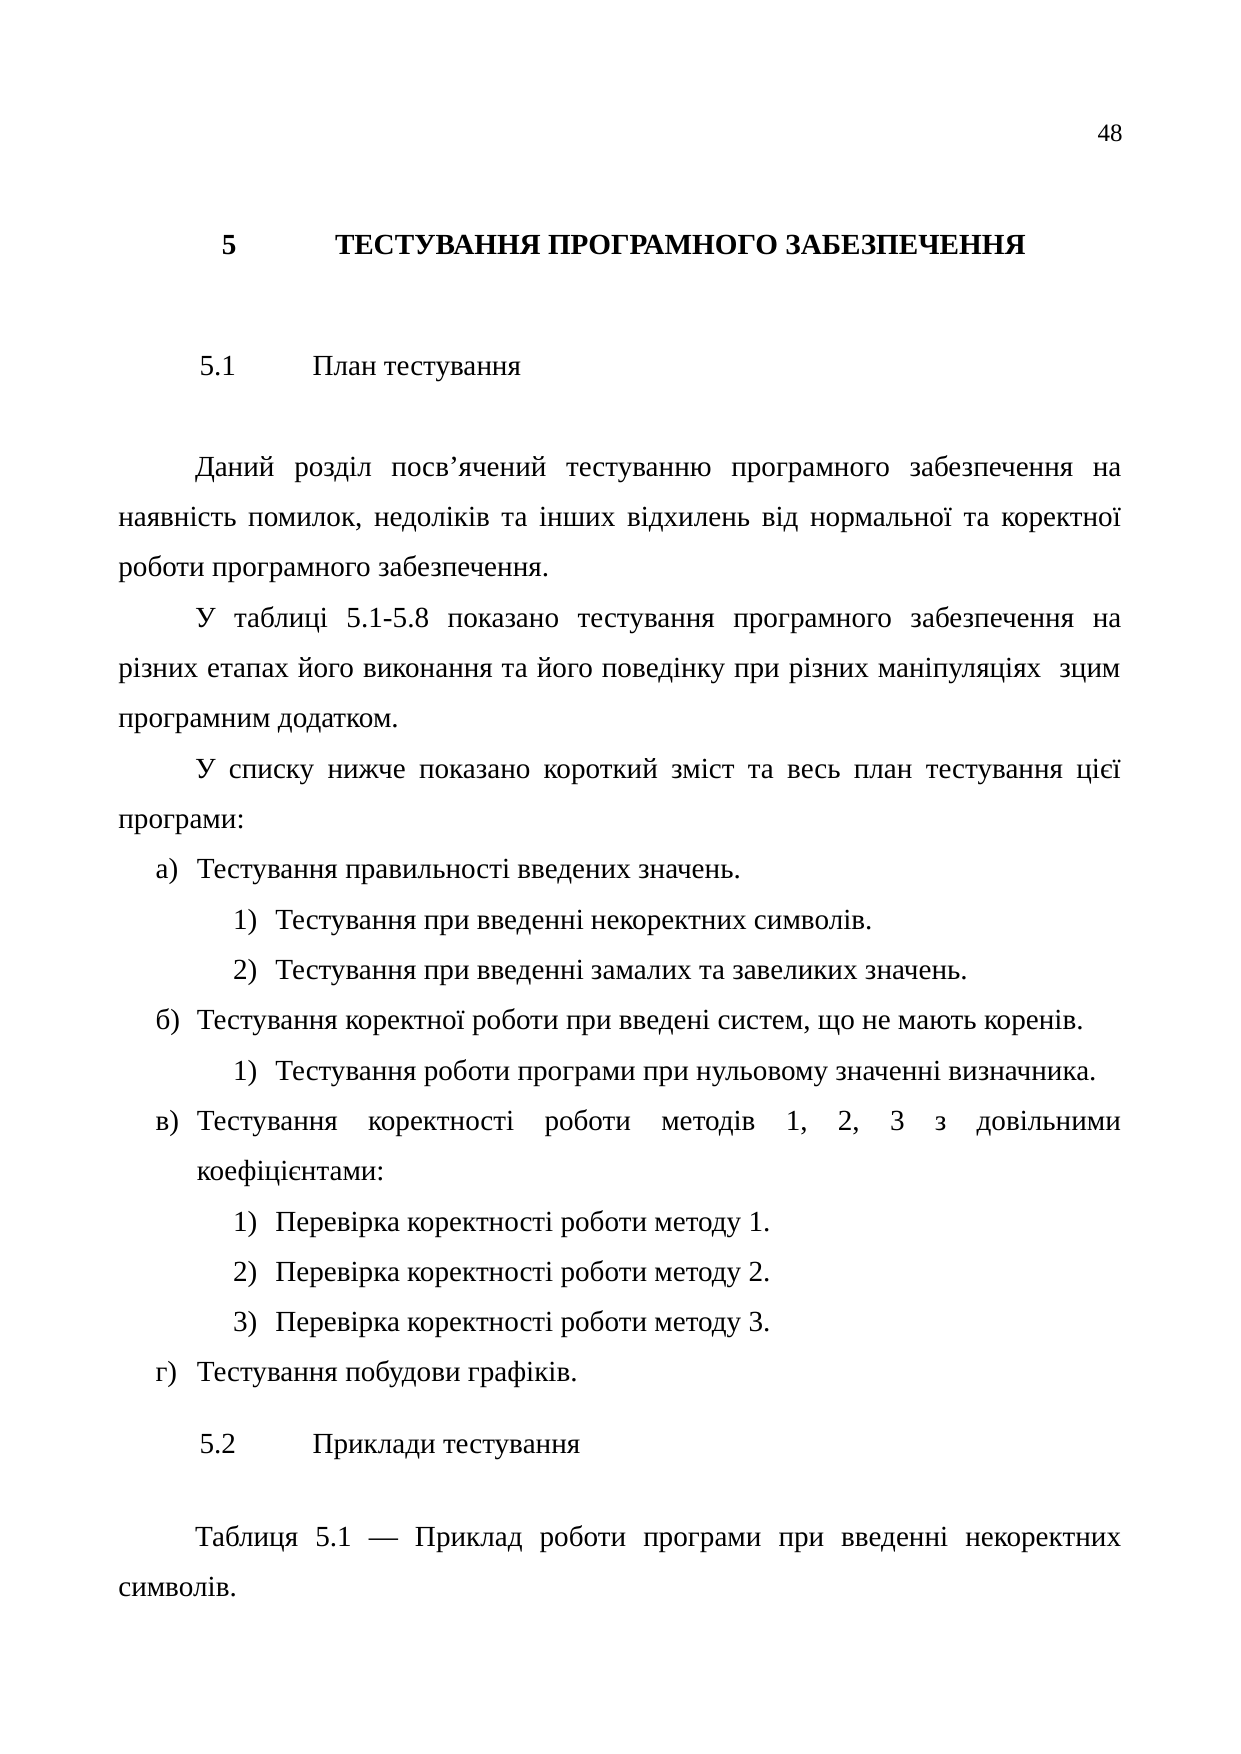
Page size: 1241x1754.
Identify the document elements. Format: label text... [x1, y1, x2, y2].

list Тестування побудови графіків. [155, 1354, 1122, 1388]
text Таблиця 5.1 — Приклад роботи програми при введенні некоректних символів. [118, 1519, 1122, 1603]
list Тестування коректної роботи при введені систем, що не мають коренів. [155, 1002, 1122, 1036]
list Тестування при введенні замалих та завеликих значень. [257, 952, 1122, 986]
list Тестування роботи програми при нульовому значенні визначника. [257, 1053, 1122, 1086]
list Тестування коректності роботи методів 1, 2, 3 з довільними коефіцієнтами: [155, 1103, 1122, 1187]
subtitle Приклади тестування [192, 1426, 1122, 1459]
text У списку нижче показано короткий зміст та весь план тестування цієї програми: [118, 751, 1122, 835]
list Перевірка коректності роботи методу 2. [257, 1254, 1122, 1287]
text Даний розділ посв’ячений тестуванню програмного забезпечення на наявність помилок, недоліків та інших відхилень від нормальної та коректної роботи програмного забезпечення. [118, 449, 1122, 583]
list Тестування при введенні некоректних символів. [257, 902, 1122, 935]
list Тестування правильності введених значень. [155, 851, 1122, 885]
text У таблиці 5.1-5.8 показано тестування програмного забезпечення на різних етапах його виконання та його поведінку при різних маніпуляціях зцим програмним додатком. [118, 600, 1122, 734]
subtitle ТЕСТУВАННЯ ПРОГРАМНОГО ЗАБЕЗПЕЧЕННЯ [118, 227, 1122, 260]
list Перевірка коректності роботи методу 1. [257, 1204, 1122, 1237]
list Перевірка коректності роботи методу 3. [257, 1304, 1122, 1338]
subtitle План тестування [192, 348, 1122, 382]
